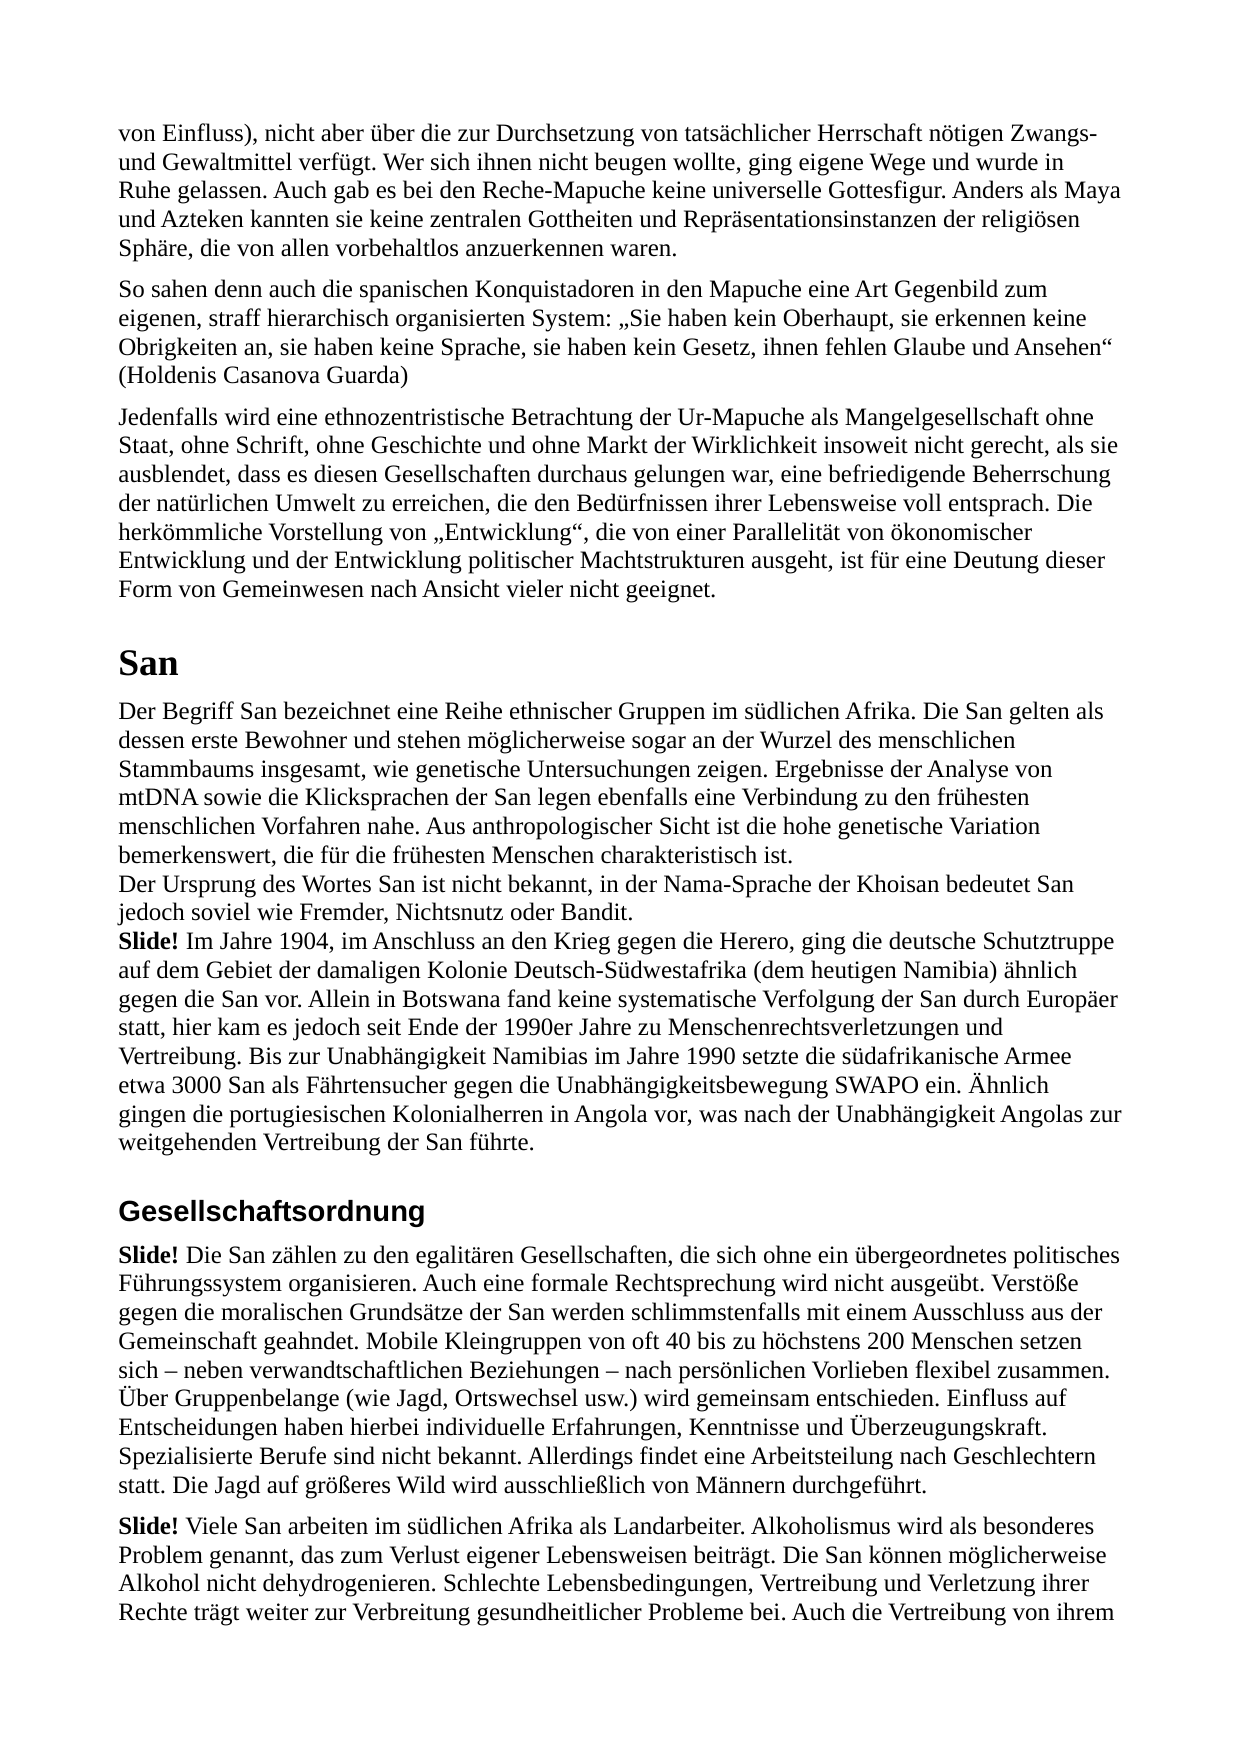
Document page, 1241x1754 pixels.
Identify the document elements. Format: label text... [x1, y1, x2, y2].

text Slide! Im Jahre 1904, im Anschluss an den Krieg gegen die Herero, ging die deutsche Schutztruppe auf dem Gebiet der damaligen Kolonie Deutsch-Südwestafrika (dem heutigen Namibia) ähnlich gegen die San vor. Allein in Botswana fand keine systematische Verfolgung der San durch Europäer statt, hier kam es jedoch seit Ende der 1990er Jahre zu Menschenrechtsverletzungen und Vertreibung. Bis zur Unabhängigkeit Namibias im Jahre 1990 setzte die südafrikanische Armee etwa 3000 San als Fährtensucher gegen die Unabhängigkeitsbewegung SWAPO ein. Ähnlich gingen die portugiesischen Kolonialherren in Angola vor, was nach der Unabhängigkeit Angolas zur weitgehenden Vertreibung der San führte. [118, 926, 1122, 1156]
text Der Ursprung des Wortes San ist nicht bekannt, in der Nama-Sprache der Khoisan bedeutet San jedoch soviel wie Fremder, Nichtsnutz oder Bandit. [118, 869, 1122, 926]
text Der Begriff San bezeichnet eine Reihe ethnischer Gruppen im südlichen Afrika. Die San gelten als dessen erste Bewohner und stehen möglicherweise sogar an der Wurzel des menschlichen Stammbaums insgesamt, wie genetische Untersuchungen zeigen. Ergebnisse der Analyse von mtDNA sowie die Klicksprachen der San legen ebenfalls eine Verbindung zu den frühesten menschlichen Vorfahren nahe. Aus anthropologischer Sicht ist die hohe genetische Variation bemerkenswert, die für die frühesten Menschen charakteristisch ist. [118, 696, 1122, 869]
text Slide! Viele San arbeiten im südlichen Afrika als Landarbeiter. Alkoholismus wird als besonderes Problem genannt, das zum Verlust eigener Lebensweisen beiträgt. Die San können möglicherweise Alkohol nicht dehydrogenieren. Schlechte Lebensbedingungen, Vertreibung und Verletzung ihrer Rechte trägt weiter zur Verbreitung gesundheitlicher Probleme bei. Auch die Vertreibung von ihrem [118, 1511, 1122, 1626]
subtitle Gesellschaftsordnung [118, 1194, 1122, 1227]
text von Einfluss), nicht aber über die zur Durchsetzung von tatsächlicher Herrschaft nötigen Zwangs- und Gewaltmittel verfügt. Wer sich ihnen nicht beugen wollte, ging eigene Wege und wurde in Ruhe gelassen. Auch gab es bei den Reche-Mapuche keine universelle Gottesfigur. Anders als Maya und Azteken kannten sie keine zentralen Gottheiten und Repräsentationsinstanzen der religiösen Sphäre, die von allen vorbehaltlos anzuerkennen waren. [118, 118, 1122, 262]
text So sahen denn auch die spanischen Konquistadoren in den Mapuche eine Art Gegenbild zum eigenen, straff hierarchisch organisierten System: „Sie haben kein Oberhaupt, sie erkennen keine Obrigkeiten an, sie haben keine Sprache, sie haben kein Gesetz, ihnen fehlen Glaube und Ansehen“ (Holdenis Casanova Guarda) [118, 274, 1122, 389]
subtitle San [118, 641, 1122, 684]
text Jedenfalls wird eine ethnozentristische Betrachtung der Ur-Mapuche als Mangelgesellschaft ohne Staat, ohne Schrift, ohne Geschichte und ohne Markt der Wirklichkeit insoweit nicht gerecht, als sie ausblendet, dass es diesen Gesellschaften durchaus gelungen war, eine befriedigende Beherrschung der natürlichen Umwelt zu erreichen, die den Bedürfnissen ihrer Lebensweise voll entsprach. Die herkömmliche Vorstellung von „Entwicklung“, die von einer Parallelität von ökonomischer Entwicklung und der Entwicklung politischer Machtstrukturen ausgeht, ist für eine Deutung dieser Form von Gemeinwesen nach Ansicht vieler nicht geeignet. [118, 402, 1122, 603]
text Slide! Die San zählen zu den egalitären Gesellschaften, die sich ohne ein übergeordnetes politisches Führungssystem organisieren. Auch eine formale Rechtsprechung wird nicht ausgeübt. Verstöße gegen die moralischen Grundsätze der San werden schlimmstenfalls mit einem Ausschluss aus der Gemeinschaft geahndet. Mobile Kleingruppen von oft 40 bis zu höchstens 200 Menschen setzen sich – neben verwandtschaftlichen Beziehungen – nach persönlichen Vorlieben flexibel zusammen. Über Gruppenbelange (wie Jagd, Ortswechsel usw.) wird gemeinsam entschieden. Einfluss auf Entscheidungen haben hierbei individuelle Erfahrungen, Kenntnisse und Überzeugungskraft. Spezialisierte Berufe sind nicht bekannt. Allerdings findet eine Arbeitsteilung nach Geschlechtern statt. Die Jagd auf größeres Wild wird ausschließlich von Männern durchgeführt. [118, 1240, 1122, 1498]
